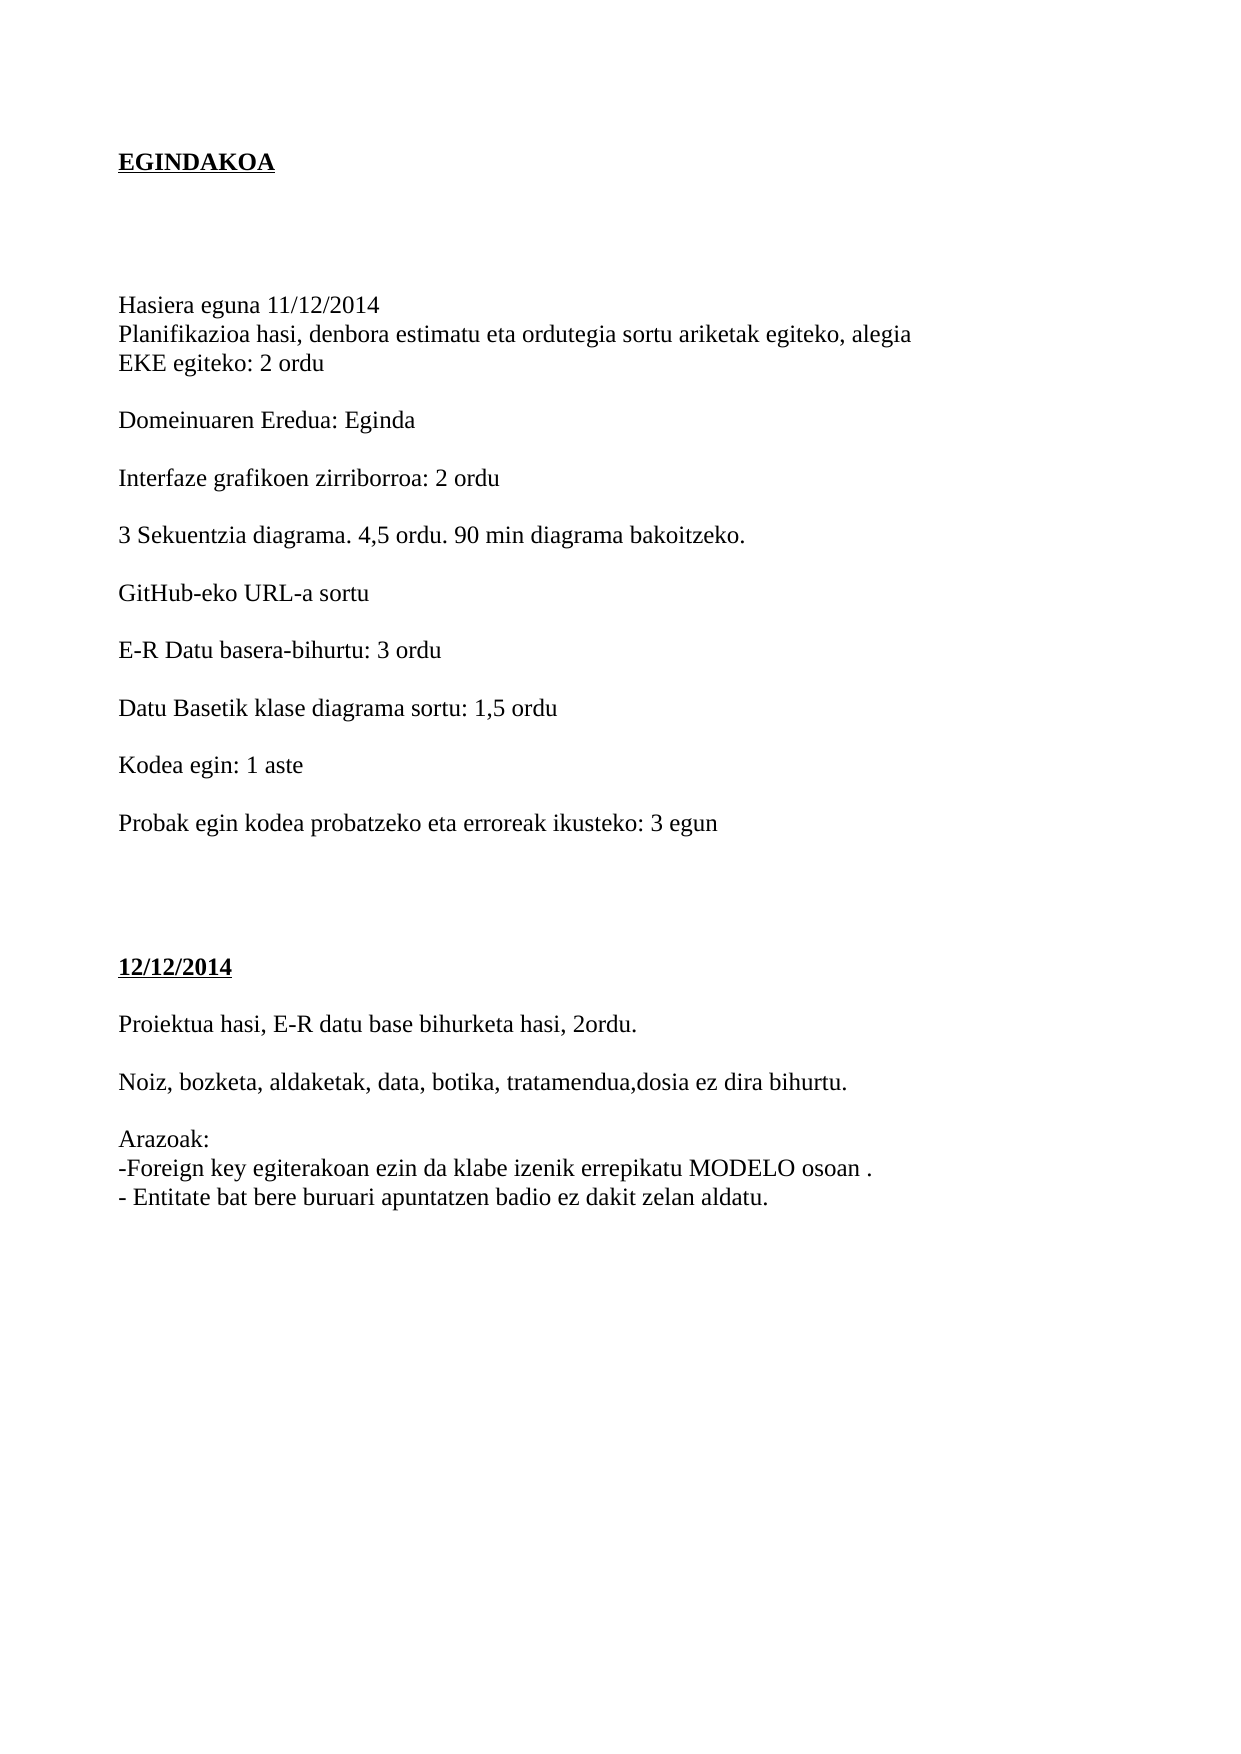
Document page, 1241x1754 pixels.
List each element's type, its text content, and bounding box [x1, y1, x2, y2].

text Kodea egin: 1 aste [118, 751, 1122, 779]
text EKE egiteko: 2 ordu [118, 348, 1122, 377]
text Domeinuaren Eredua: Eginda [118, 406, 1122, 434]
text - Entitate bat bere buruari apuntatzen badio ez dakit zelan aldatu. [118, 1182, 1122, 1211]
text EGINDAKOA [118, 147, 1122, 176]
text 12/12/2014 [118, 952, 1122, 981]
text GitHub-eko URL-a sortu [118, 578, 1122, 607]
text Proiektua hasi, E-R datu base bihurketa hasi, 2ordu. [118, 1009, 1122, 1038]
text Arazoak: [118, 1124, 1122, 1153]
text -Foreign key egiterakoan ezin da klabe izenik errepikatu MODELO osoan . [118, 1153, 1122, 1182]
text Datu Basetik klase diagrama sortu: 1,5 ordu [118, 693, 1122, 722]
text Hasiera eguna 11/12/2014 [118, 291, 1122, 319]
text Interfaze grafikoen zirriborroa: 2 ordu [118, 463, 1122, 492]
text Probak egin kodea probatzeko eta erroreak ikusteko: 3 egun [118, 808, 1122, 837]
text 3 Sekuentzia diagrama. 4,5 ordu. 90 min diagrama bakoitzeko. [118, 521, 1122, 549]
text Planifikazioa hasi, denbora estimatu eta ordutegia sortu ariketak egiteko, alegia [118, 319, 1122, 348]
text E-R Datu basera-bihurtu: 3 ordu [118, 636, 1122, 664]
text Noiz, bozketa, aldaketak, data, botika, tratamendua,dosia ez dira bihurtu. [118, 1067, 1122, 1096]
